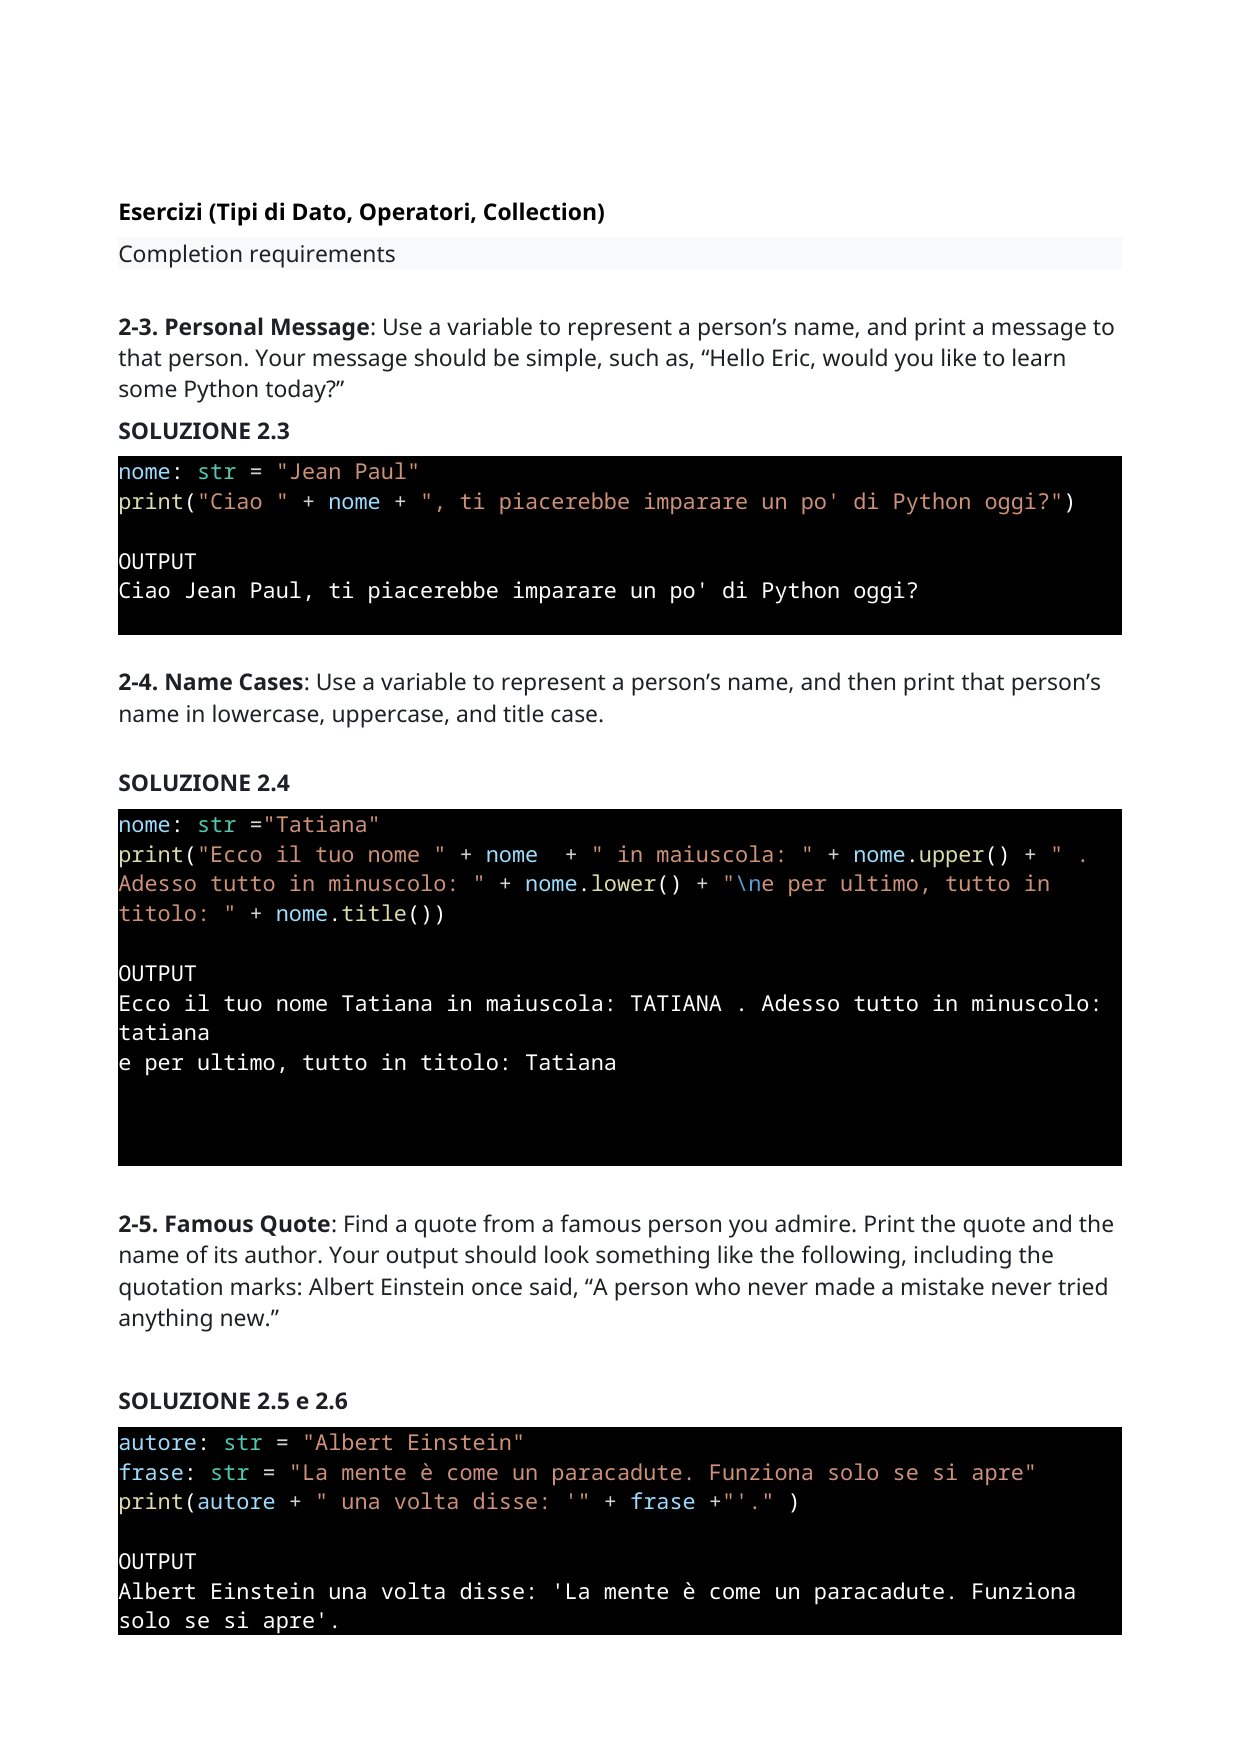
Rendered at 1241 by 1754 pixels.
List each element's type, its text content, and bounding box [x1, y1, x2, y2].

text print(autore + " una volta disse: '" + frase +"'." ) [118, 1486, 1122, 1516]
text 2-5. Famous Quote: Find a quote from a famous person you admire. Print the quote and the name of its author. Your output should look something like the following, including the quotation marks: Albert Einstein once said, “A person who never made a mistake never tried anything new.” [118, 1208, 1122, 1333]
text SOLUZIONE 2.5 e 2.6 [118, 1385, 1122, 1416]
text 2-4. Name Cases: Use a variable to represent a person’s name, and then print that person’s name in lowercase, uppercase, and title case. [118, 635, 1122, 757]
text print("Ecco il tuo nome " + nome + " in maiuscola: " + nome.upper() + " . Adesso tutto in minuscolo: " + nome.lower() + "\ne per ultimo, tutto in titolo: " + nome.title()) [118, 839, 1122, 928]
text nome: str = "Jean Paul" [118, 456, 1122, 486]
text Ecco il tuo nome Tatiana in maiuscola: TATIANA . Adesso tutto in minuscolo: tatiana [118, 988, 1122, 1047]
text print("Ciao " + nome + ", ti piacerebbe imparare un po' di Python oggi?") [118, 486, 1122, 516]
text autore: str = "Albert Einstein" [118, 1427, 1122, 1457]
text e per ultimo, tutto in titolo: Tatiana [118, 1047, 1122, 1077]
text Ciao Jean Paul, ti piacerebbe imparare un po' di Python oggi? [118, 575, 1122, 605]
text SOLUZIONE 2.4 [118, 767, 1122, 798]
text OUTPUT [118, 546, 1122, 575]
text OUTPUT [118, 958, 1122, 988]
text frase: str = "La mente è come un paracadute. Funziona solo se si apre" [118, 1457, 1122, 1486]
text 2-3. Personal Message: Use a variable to represent a person’s name, and print a message to that person. Your message should be simple, such as, “Hello Eric, would you like to learn some Python today?” [118, 310, 1122, 404]
text Completion requirements [118, 237, 1122, 269]
text Albert Einstein una volta disse: 'La mente è come un paracadute. Funziona solo se si apre'. [118, 1576, 1122, 1635]
text nome: str ="Tatiana" [118, 809, 1122, 839]
text OUTPUT [118, 1546, 1122, 1576]
text Esercizi (Tipi di Dato, Operatori, Collection) [118, 196, 1122, 227]
text SOLUZIONE 2.3 [118, 414, 1122, 446]
